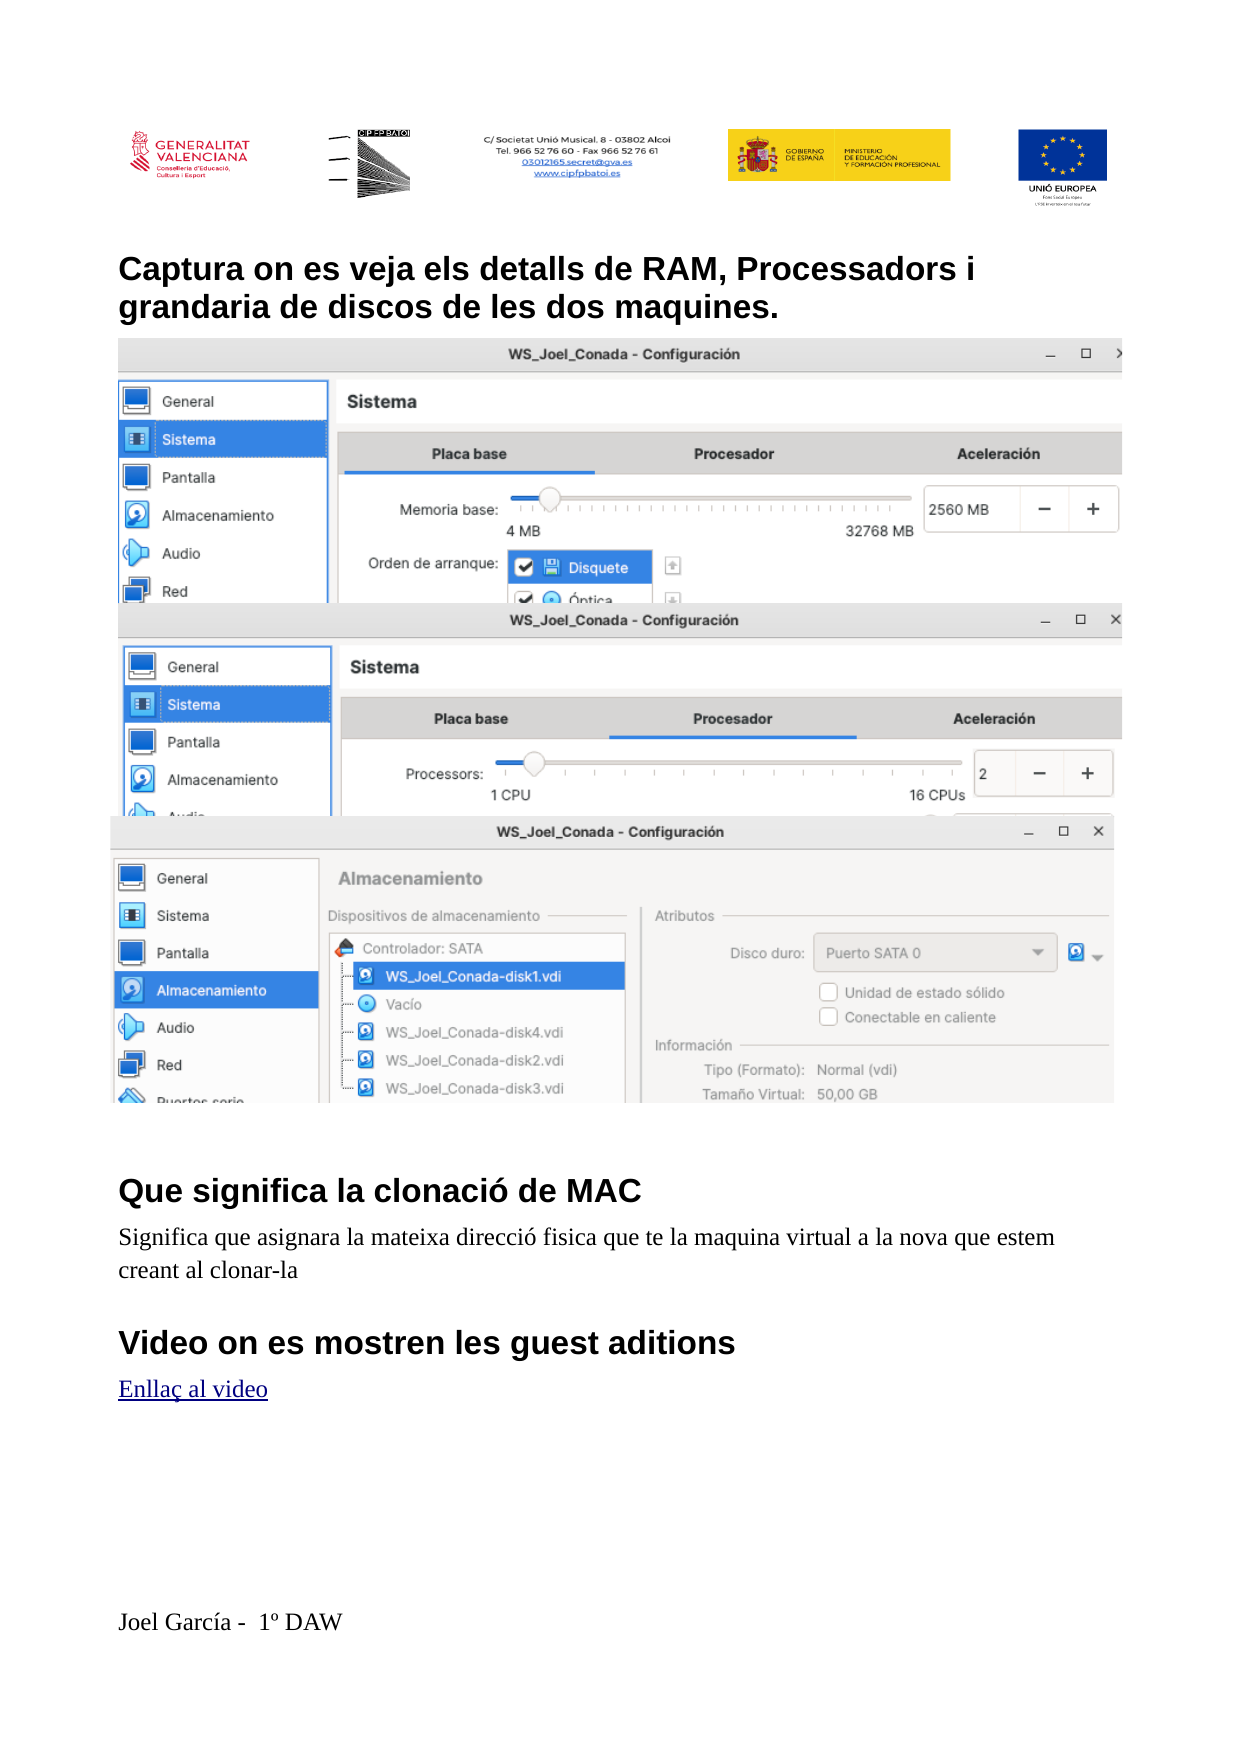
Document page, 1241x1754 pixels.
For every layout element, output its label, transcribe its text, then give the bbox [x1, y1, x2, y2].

picture [118, 118, 1118, 209]
subtitle Captura on es veja els detalls de RAM, Processadors i grandaria de discos de les dos maquines. [118, 249, 1122, 326]
text Enllaç al video [118, 1374, 1122, 1403]
subtitle Video on es mostren les guest aditions [118, 1323, 1122, 1362]
subtitle Que significa la clonació de MAC [118, 1171, 1122, 1209]
text Significa que asignara la mateixa direcció fisica que te la maquina virtual a la nova que estem creant al clonar-la [118, 1222, 1122, 1283]
picture [110, 338, 1123, 1103]
